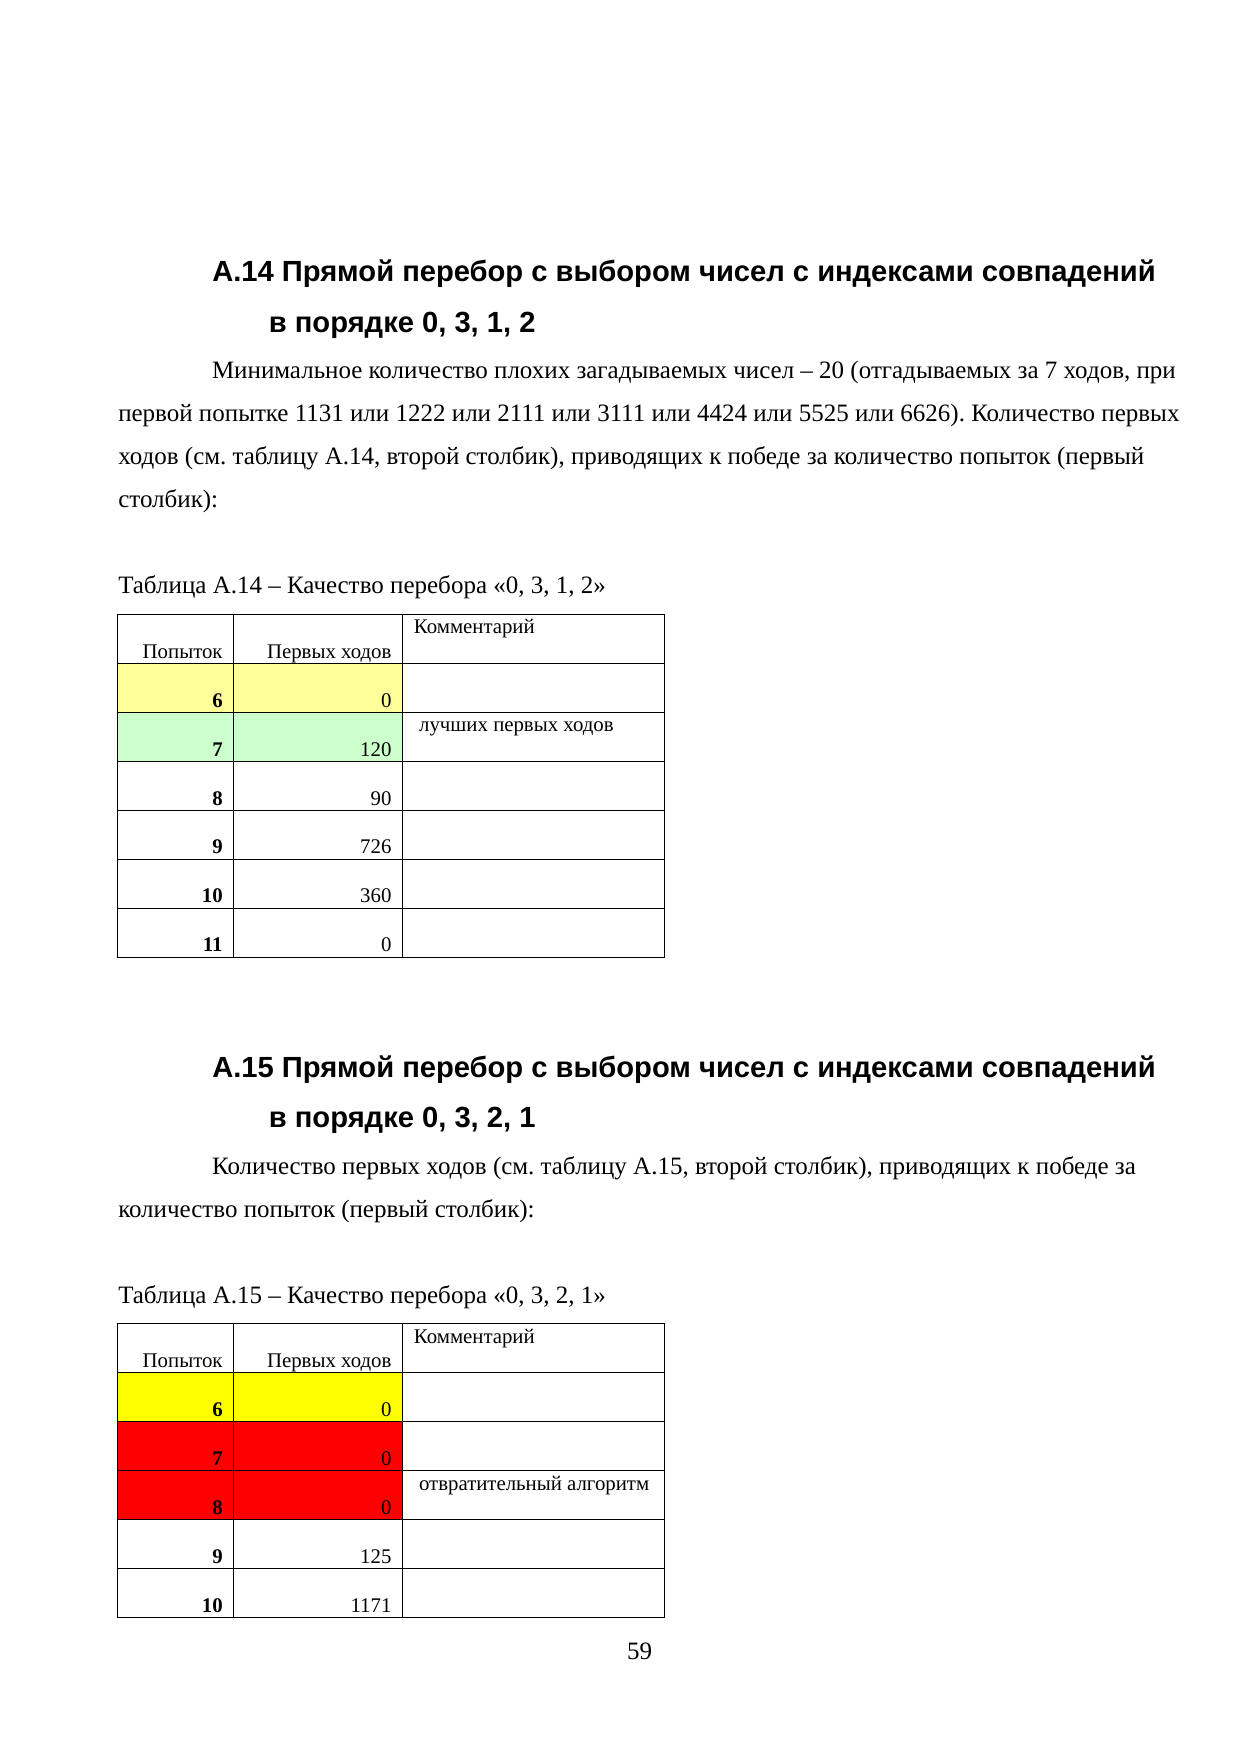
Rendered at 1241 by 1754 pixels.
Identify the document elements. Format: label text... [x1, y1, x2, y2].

text A.14 Прямой перебор с выбором чисел с индексами совпадений в порядке 0, 3, 1, 2 [212, 254, 1181, 338]
text Количество первых ходов (см. таблицу А.15, второй столбик), приводящих к победе за количество попыток (первый столбик): [118, 1151, 1181, 1223]
table_cell 0 [234, 1373, 402, 1421]
table_cell [403, 1373, 664, 1421]
table_cell 120 [234, 713, 402, 761]
table_cell 9 [118, 1520, 233, 1568]
table_cell 8 [118, 762, 233, 809]
table_cell 6 [118, 1373, 233, 1421]
table_header Попыток [118, 1324, 233, 1372]
table_header Первых ходов [234, 615, 402, 663]
table_header Комментарий [403, 615, 664, 663]
table_cell 125 [234, 1520, 402, 1568]
table_cell [403, 1520, 664, 1568]
table_cell 7 [118, 1422, 233, 1470]
table_cell [403, 762, 664, 809]
table_cell [403, 1422, 664, 1470]
table_header Первых ходов [234, 1324, 402, 1372]
text A.15 Прямой перебор с выбором чисел с индексами совпадений в порядке 0, 3, 2, 1 [212, 1050, 1181, 1134]
table_cell 0 [234, 909, 402, 956]
table_cell 1171 [234, 1569, 402, 1617]
table_cell 90 [234, 762, 402, 809]
table_cell 0 [234, 1422, 402, 1470]
table_cell 8 [118, 1471, 233, 1519]
table_cell лучших первых ходов [403, 713, 664, 761]
table_cell 360 [234, 860, 402, 907]
text Таблица A.14 – Качество перебора «0, 3, 1, 2» [118, 571, 1181, 599]
table_cell 11 [118, 909, 233, 956]
table_cell 9 [118, 811, 233, 858]
table_header Попыток [118, 615, 233, 663]
table_cell 0 [234, 1471, 402, 1519]
table_cell 6 [118, 664, 233, 712]
table_cell [403, 811, 664, 858]
table_cell отвратительный алгоритм [403, 1471, 664, 1519]
table_cell [403, 860, 664, 907]
table_cell 7 [118, 713, 233, 761]
table_cell [403, 909, 664, 956]
text Таблица A.15 – Качество перебора «0, 3, 2, 1» [118, 1280, 1181, 1309]
table_cell [403, 664, 664, 712]
table_cell 726 [234, 811, 402, 858]
text Минимальное количество плохих загадываемых чисел – 20 (отгадываемых за 7 ходов, при первой попытке 1131 или 1222 или 2111 или 3111 или 4424 или 5525 или 6626). Количество первых ходов (см. таблицу А.14, второй столбик), приводящих к победе за количество попыток (первый столбик): [118, 355, 1181, 513]
table_cell 10 [118, 1569, 233, 1617]
table_cell 0 [234, 664, 402, 712]
table_cell 10 [118, 860, 233, 907]
table_header Комментарий [403, 1324, 664, 1372]
table_cell [403, 1569, 664, 1617]
